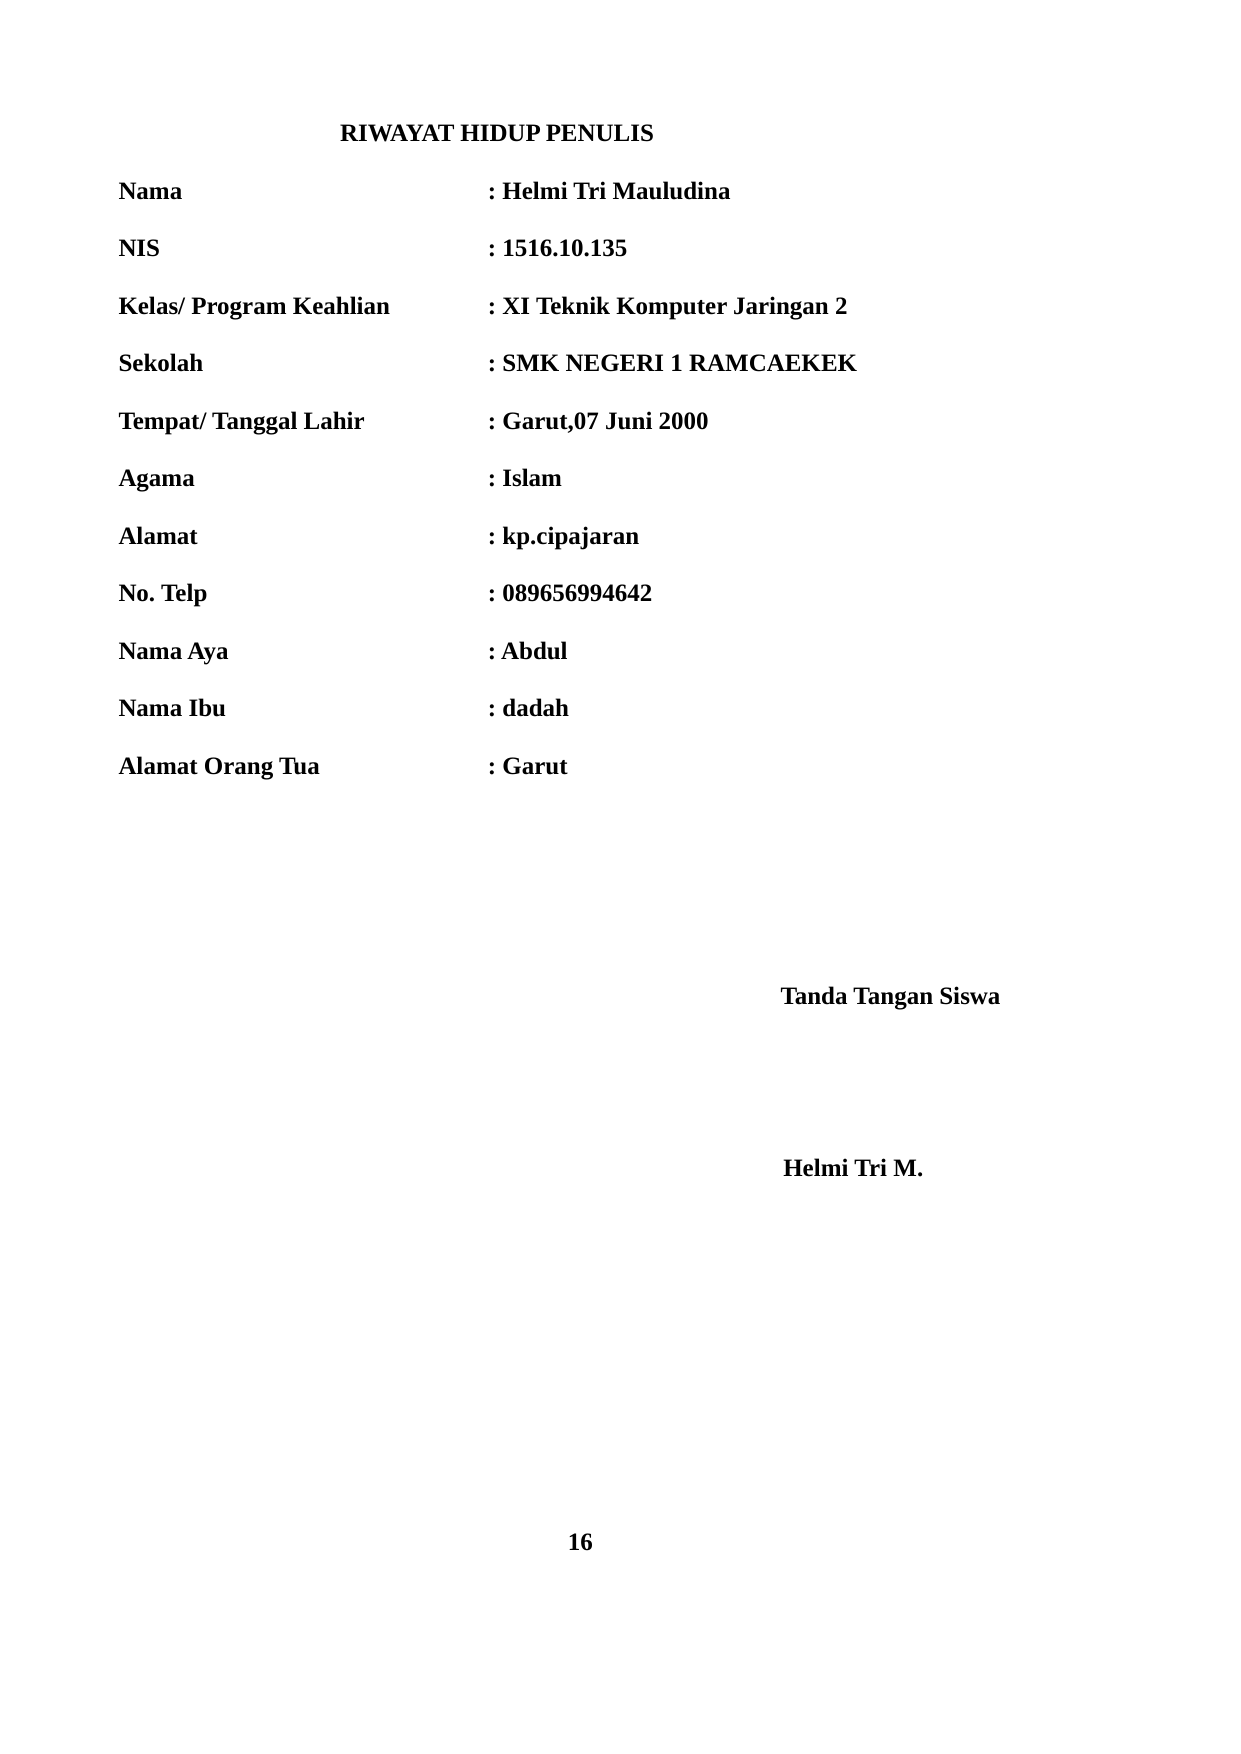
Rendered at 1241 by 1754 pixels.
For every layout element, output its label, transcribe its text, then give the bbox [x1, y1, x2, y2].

text Alamat : kp.cipajaran [118, 521, 1122, 549]
text Helmi Tri M. [118, 1153, 1122, 1182]
text Alamat Orang Tua : Garut [118, 751, 1122, 779]
text Nama : Helmi Tri Mauludina [118, 176, 1122, 204]
text Agama : Islam [118, 463, 1122, 492]
text Kelas/ Program Keahlian : XI Teknik Komputer Jaringan 2 [118, 291, 1122, 319]
text Tempat/ Tanggal Lahir : Garut,07 Juni 2000 [118, 406, 1122, 434]
text Nama Ibu : dadah [118, 693, 1122, 722]
text No. Telp : 089656994642 [118, 578, 1122, 607]
text Tanda Tangan Siswa [118, 981, 1122, 1009]
text Nama Aya : Abdul [118, 636, 1122, 664]
text Sekolah : SMK NEGERI 1 RAMCAEKEK [118, 348, 1122, 377]
text RIWAYAT HIDUP PENULIS [118, 118, 1122, 147]
text 16 [118, 1527, 1122, 1556]
text NIS : 1516.10.135 [118, 233, 1122, 262]
